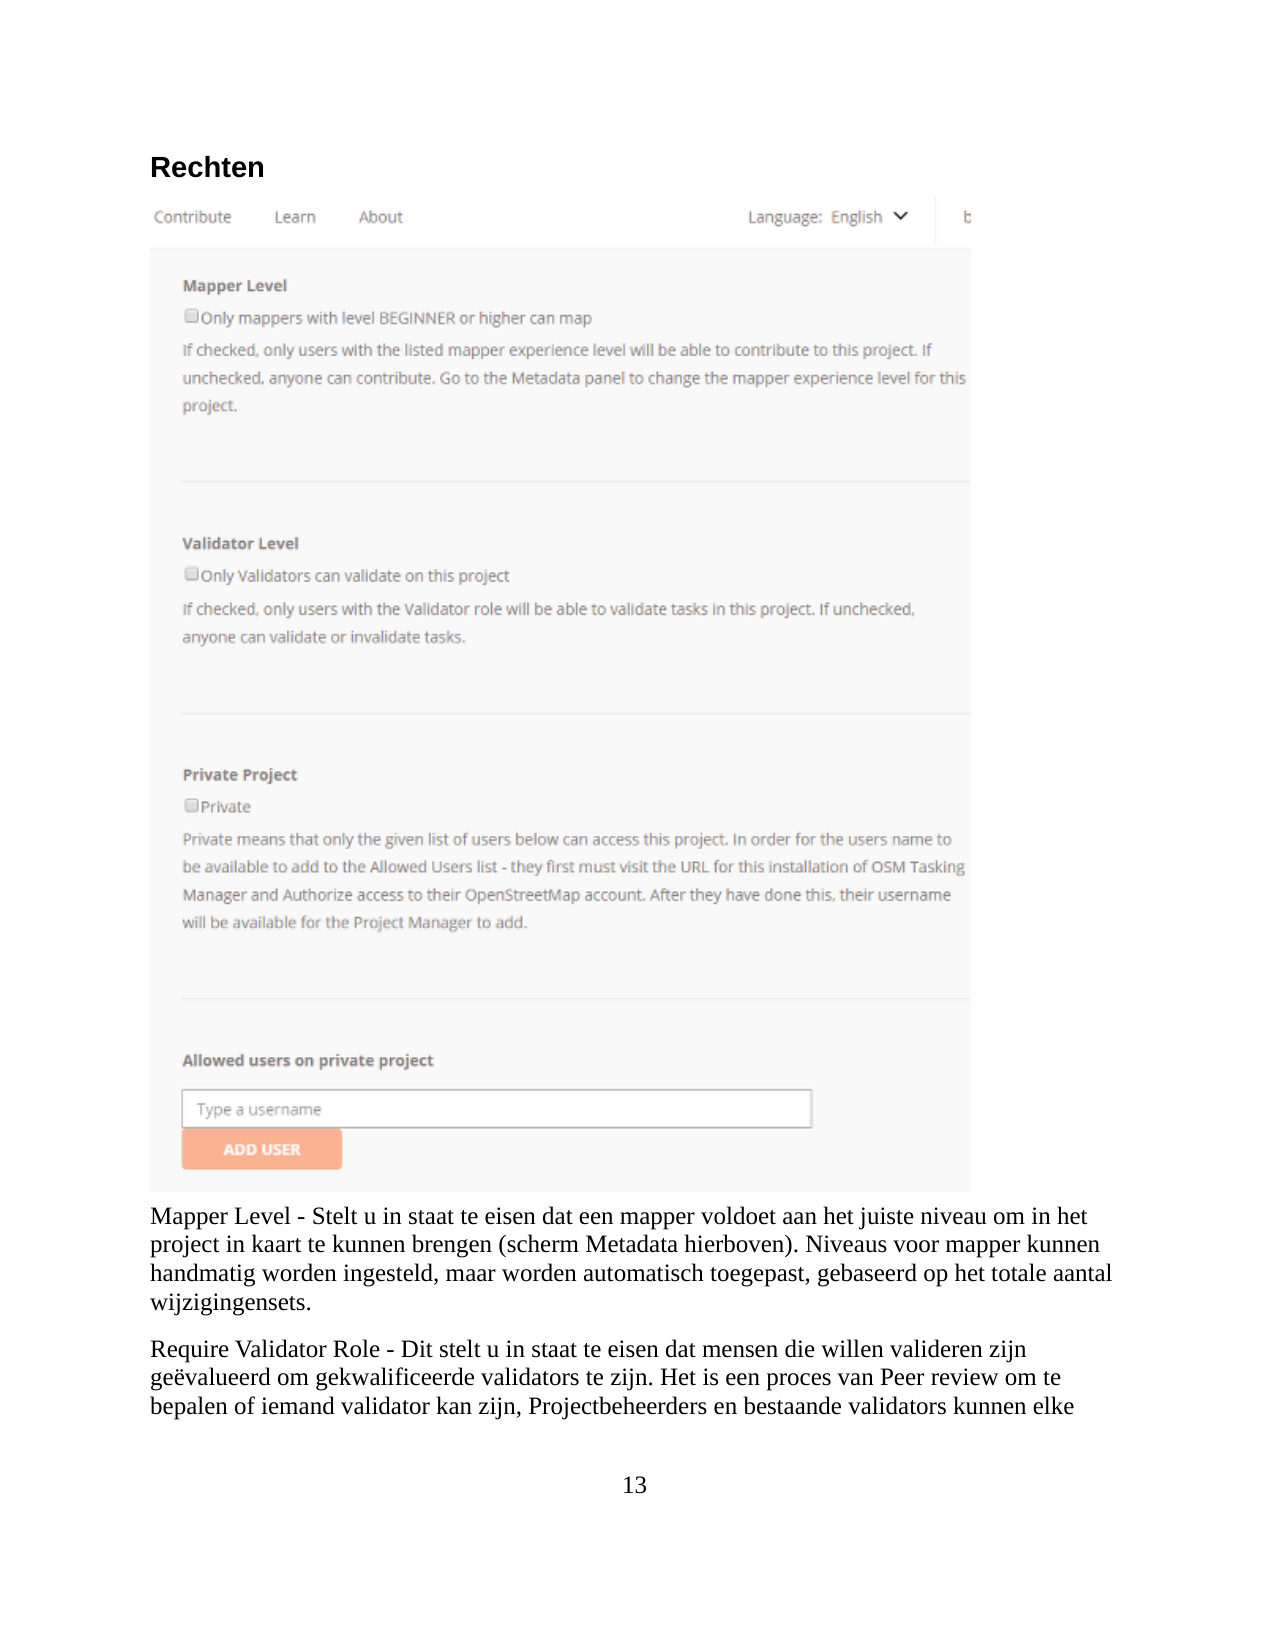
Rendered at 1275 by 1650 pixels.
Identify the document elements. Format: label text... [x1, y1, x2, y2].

subtitle Rechten [150, 150, 1125, 183]
text Require Validator Role - Dit stelt u in staat te eisen dat mensen die willen valideren zijn geëvalueerd om gekwalificeerde validators te zijn. Het is een proces van Peer review om te bepalen of iemand validator kan zijn, Projectbeheerders en bestaande validators kunnen elke [150, 1334, 1125, 1420]
picture [150, 196, 971, 1192]
text Mapper Level - Stelt u in staat te eisen dat een mapper voldoet aan het juiste niveau om in het project in kaart te kunnen brengen (scherm Metadata hierboven). Niveaus voor mapper kunnen handmatig worden ingesteld, maar worden automatisch toegepast, gebaseerd op het totale aantal wijzigingensets. [150, 1201, 1125, 1316]
